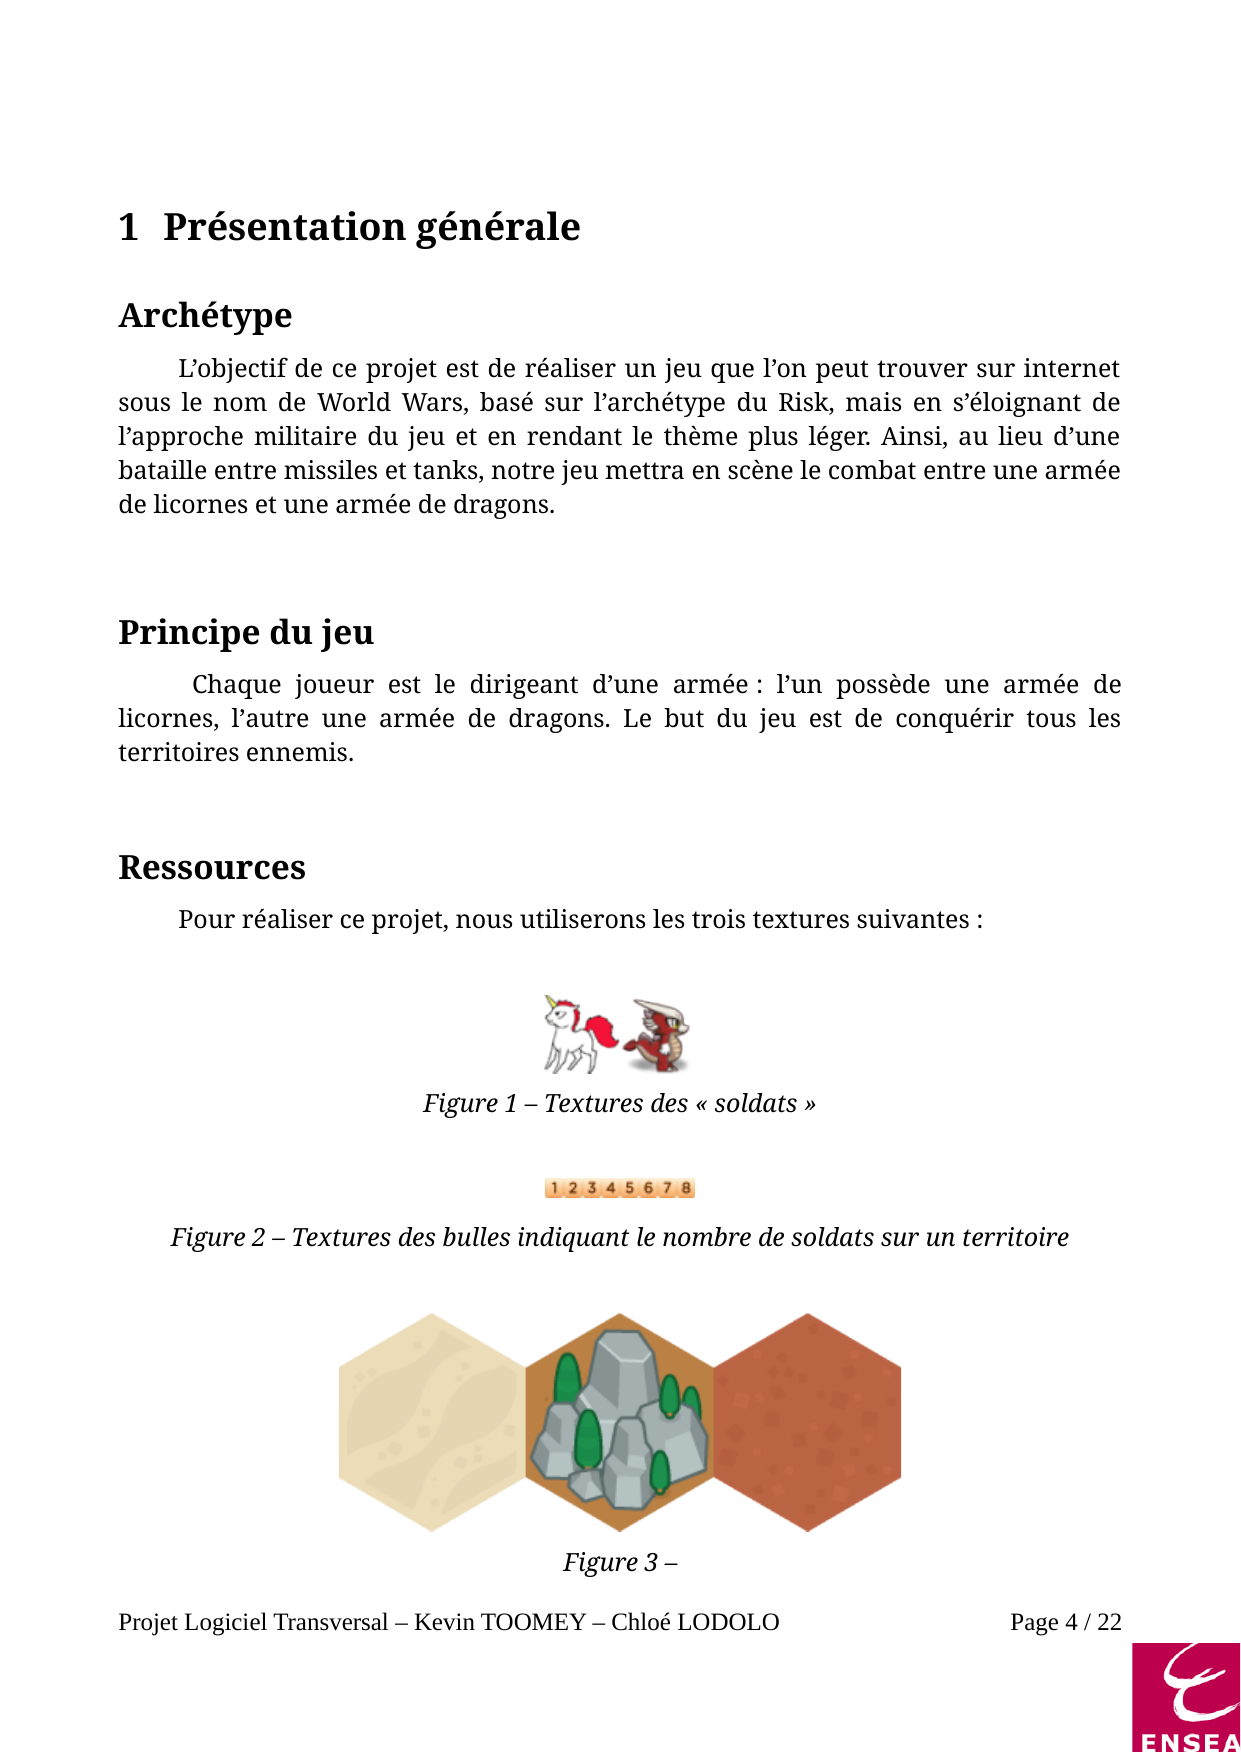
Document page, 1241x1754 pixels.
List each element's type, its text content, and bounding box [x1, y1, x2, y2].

text Figure 3 – [118, 1544, 1122, 1578]
subtitle Présentation générale [118, 200, 1122, 251]
picture [545, 1178, 695, 1198]
picture [338, 1313, 902, 1532]
picture [542, 995, 699, 1074]
text Figure 1 – Textures des « soldats » [118, 1086, 1122, 1120]
picture [1132, 1643, 1241, 1752]
text Pour réaliser ce projet, nous utiliserons les trois textures suivantes : [118, 902, 1122, 936]
text L’objectif de ce projet est de réaliser un jeu que l’on peut trouver sur internet sous le nom de World Wars, basé sur l’archétype du Risk, mais en s’éloignant de l’approche militaire du jeu et en rendant le thème plus léger. Ainsi, au lieu d’une bataille entre missiles et tanks, notre jeu mettra en scène le combat entre une armée de licornes et une armée de dragons. [118, 350, 1122, 521]
subtitle Ressources [118, 844, 1122, 889]
subtitle Principe du jeu [118, 608, 1122, 654]
subtitle Archétype [118, 292, 1122, 338]
text Chaque joueur est le dirigeant d’une armée : l’un possède une armée de licornes, l’autre une armée de dragons. Le but du jeu est de conquérir tous les territoires ennemis. [118, 666, 1122, 768]
text Figure 2 – Textures des bulles indiquant le nombre de soldats sur un territoire [118, 1220, 1122, 1254]
